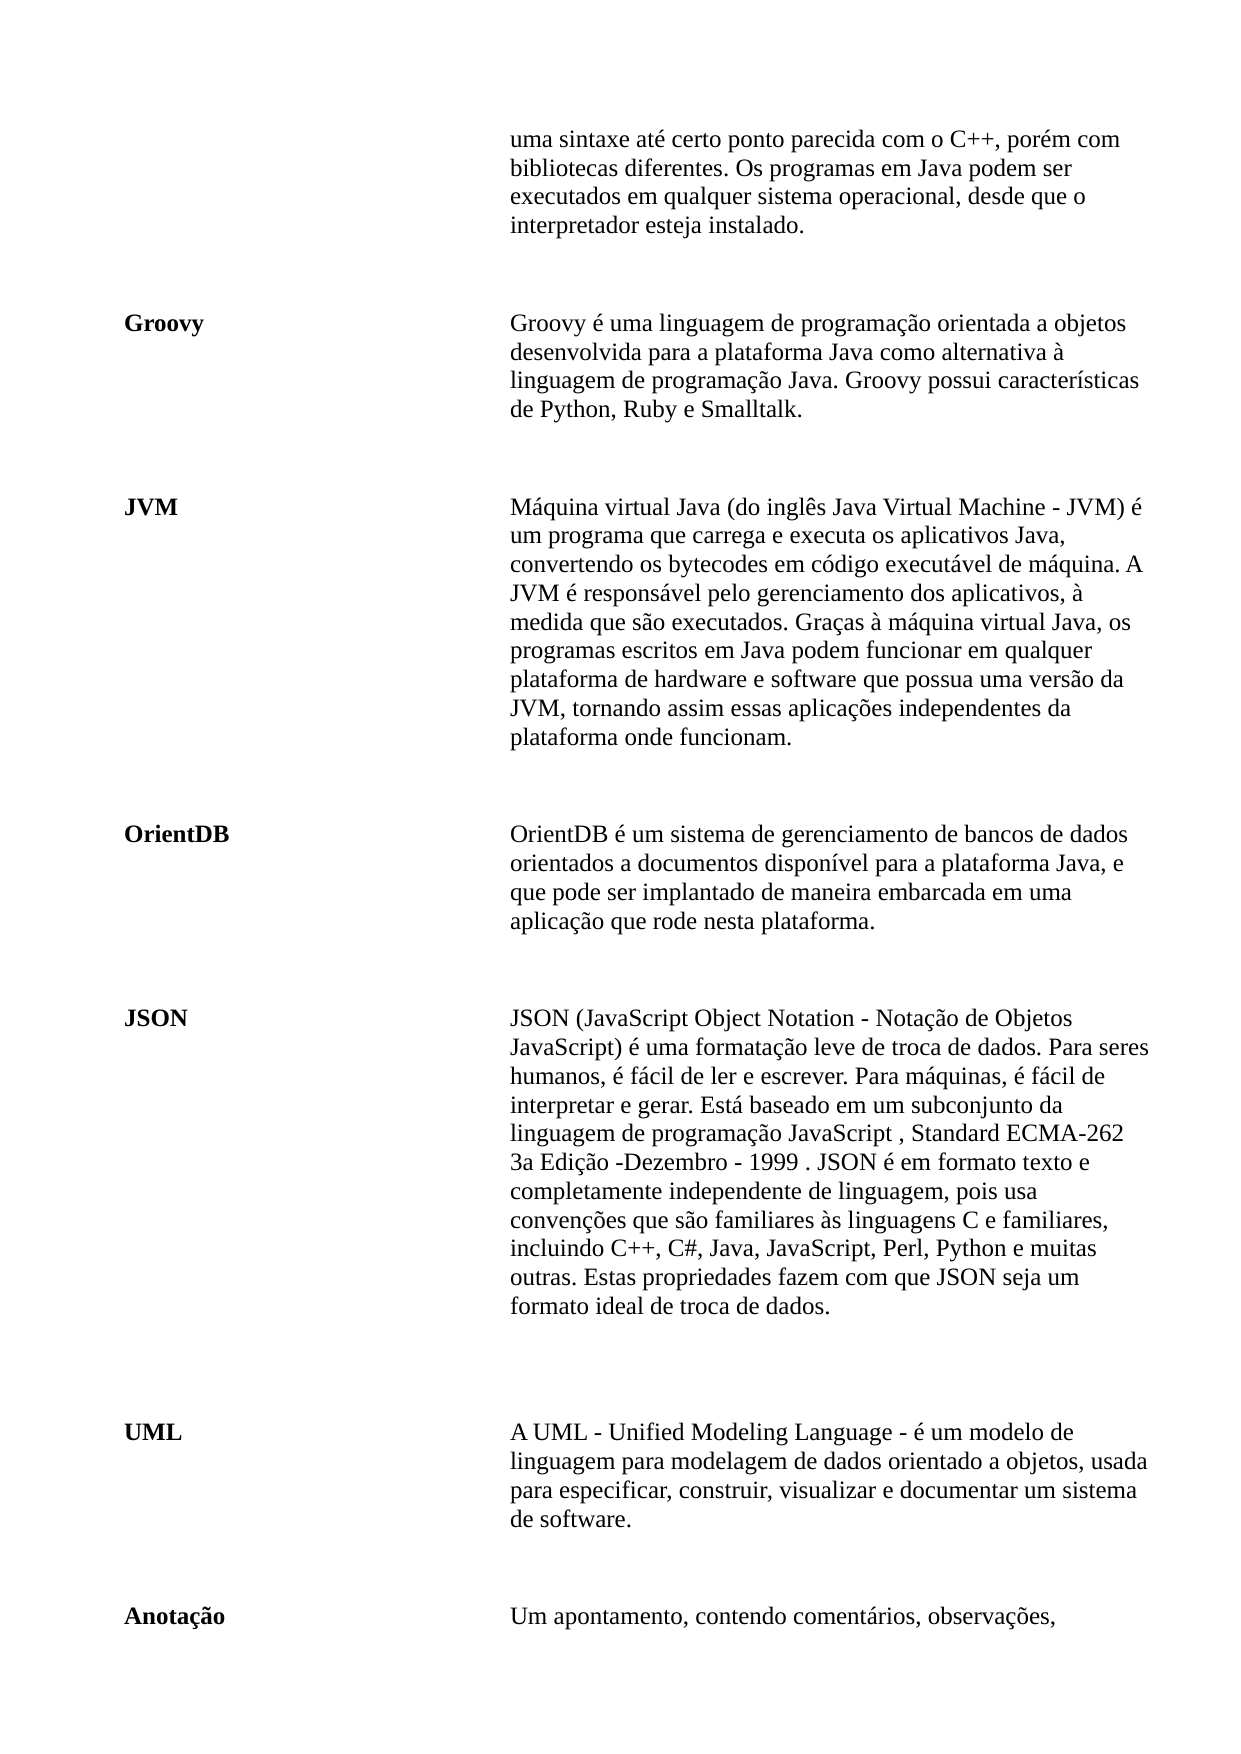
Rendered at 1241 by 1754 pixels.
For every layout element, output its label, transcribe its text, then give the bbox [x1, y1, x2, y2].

table_cell OrientDB é um sistema de gerenciamento de bancos de dados orientados a documentos disponível para a plataforma Java, e que pode ser implantado de maneira embarcada em uma aplicação que rode nesta plataforma. [504, 814, 1157, 998]
table_cell Anotação [118, 1596, 504, 1636]
table_cell JSON (JavaScript Object Notation - Notação de Objetos JavaScript) é uma formatação leve de troca de dados. Para seres humanos, é fácil de ler e escrever. Para máquinas, é fácil de interpretar e gerar. Está baseado em um subconjunto da linguagem de programação JavaScript , Standard ECMA-262 3a Edição -Dezembro - 1999 . JSON é em formato texto e completamente independente de linguagem, pois usa convenções que são familiares às linguagens C e familiares, incluindo C++, C#, Java, JavaScript, Perl, Python e muitas outras. Estas propriedades fazem com que JSON seja um formato ideal de troca de dados. [504, 998, 1157, 1383]
table_cell Groovy é uma linguagem de programação orientada a objetos desenvolvida para a plataforma Java como alternativa à linguagem de programação Java. Groovy possui características de Python, Ruby e Smalltalk. [504, 302, 1157, 486]
table_cell JSON [118, 998, 504, 1383]
table_cell Máquina virtual Java (do inglês Java Virtual Machine - JVM) é um programa que carrega e executa os aplicativos Java, convertendo os bytecodes em código executável de máquina. A JVM é responsável pelo gerenciamento dos aplicativos, à medida que são executados. Graças à máquina virtual Java, os programas escritos em Java podem funcionar em qualquer plataforma de hardware e software que possua uma versão da JVM, tornando assim essas aplicações independentes da plataforma onde funcionam. [504, 486, 1157, 814]
table_cell Um apontamento, contendo comentários, observações, [504, 1596, 1157, 1636]
table_cell uma sintaxe até certo ponto parecida com o C++, porém com bibliotecas diferentes. Os programas em Java podem ser executados em qualquer sistema operacional, desde que o interpretador esteja instalado. [504, 118, 1157, 302]
table_cell OrientDB [118, 814, 504, 998]
table_cell JVM [118, 486, 504, 814]
table_cell A UML - Unified Modeling Language - é um modelo de linguagem para modelagem de dados orientado a objetos, usada para especificar, construir, visualizar e documentar um sistema de software. [504, 1383, 1157, 1596]
table_cell UML [118, 1383, 504, 1596]
table_cell [118, 118, 504, 302]
table_cell Groovy [118, 302, 504, 486]
